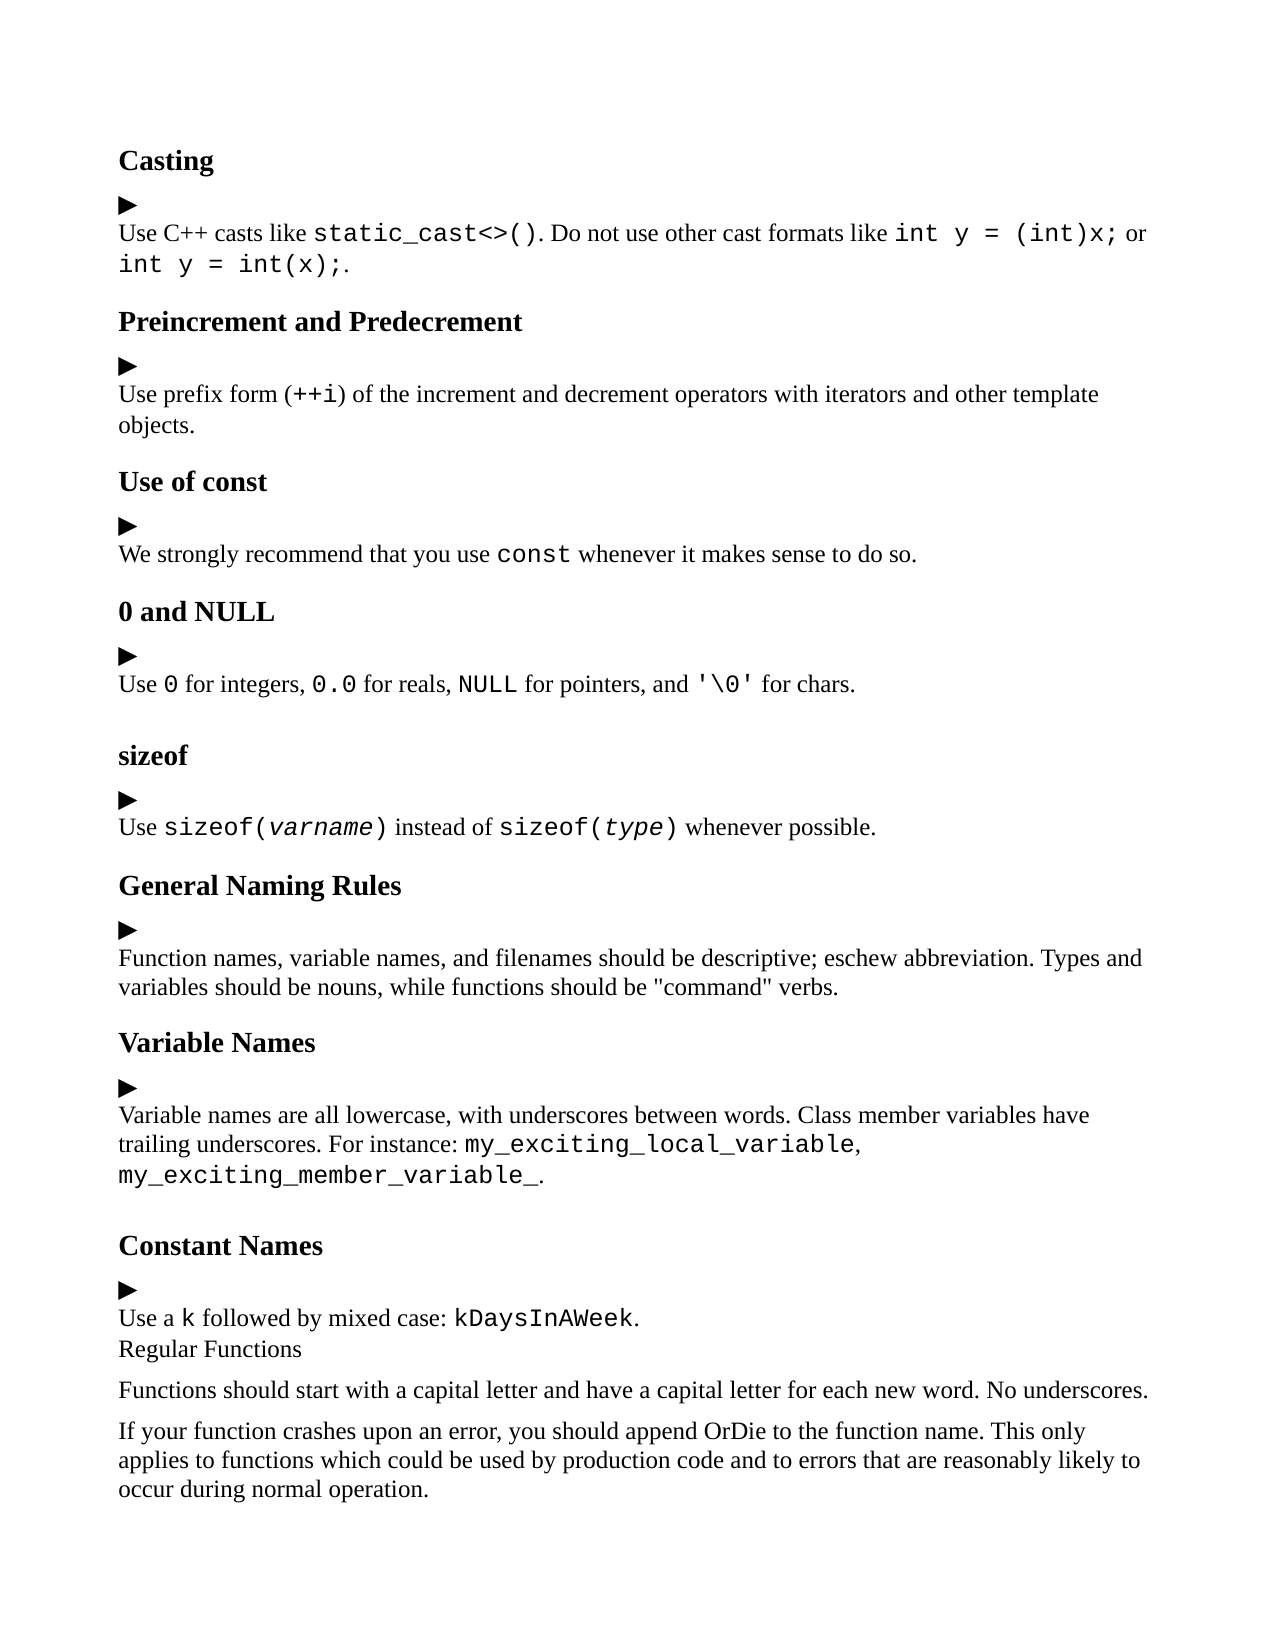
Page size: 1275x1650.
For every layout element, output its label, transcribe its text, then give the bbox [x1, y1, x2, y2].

text Function names, variable names, and filenames should be descriptive; eschew abbreviation. Types and variables should be nouns, while functions should be "command" verbs. [118, 943, 1157, 1001]
subtitle 0 and NULL [118, 594, 1157, 628]
text ▶ [118, 1072, 1157, 1100]
text ▶ [118, 189, 1157, 218]
text Use sizeof(varname) instead of sizeof(type) whenever possible. [118, 812, 1157, 843]
subtitle Preincrement and Predecrement [118, 304, 1157, 338]
text We strongly recommend that you use const whenever it makes sense to do so. [118, 539, 1157, 569]
text Regular Functions [118, 1334, 1157, 1363]
text Functions should start with a capital letter and have a capital letter for each new word. No underscores. [118, 1375, 1157, 1404]
subtitle Use of const [118, 464, 1157, 497]
text Use C++ casts like static_cast<>(). Do not use other cast formats like int y = (int)x; or int y = int(x);. [118, 218, 1157, 279]
text ▶ [118, 351, 1157, 379]
subtitle General Naming Rules [118, 868, 1157, 902]
text ▶ [118, 784, 1157, 812]
text ▶ [118, 510, 1157, 539]
text ▶ [118, 914, 1157, 943]
text Use a k followed by mixed case: kDaysInAWeek. [118, 1303, 1157, 1334]
subtitle Constant Names [118, 1228, 1157, 1262]
text Use prefix form (++i) of the increment and decrement operators with iterators and other template objects. [118, 379, 1157, 439]
text If your function crashes upon an error, you should append OrDie to the function name. This only applies to functions which could be used by production code and to errors that are reasonably likely to occur during normal operation. [118, 1416, 1157, 1503]
subtitle Casting [118, 143, 1157, 177]
subtitle sizeof [118, 738, 1157, 771]
subtitle Variable Names [118, 1026, 1157, 1059]
text Use 0 for integers, 0.0 for reals, NULL for pointers, and '\0' for chars. [118, 669, 1157, 700]
text Variable names are all lowercase, with underscores between words. Class member variables have trailing underscores. For instance: my_exciting_local_variable, my_exciting_member_variable_. [118, 1100, 1157, 1191]
text ▶ [118, 1274, 1157, 1303]
text ▶ [118, 641, 1157, 669]
